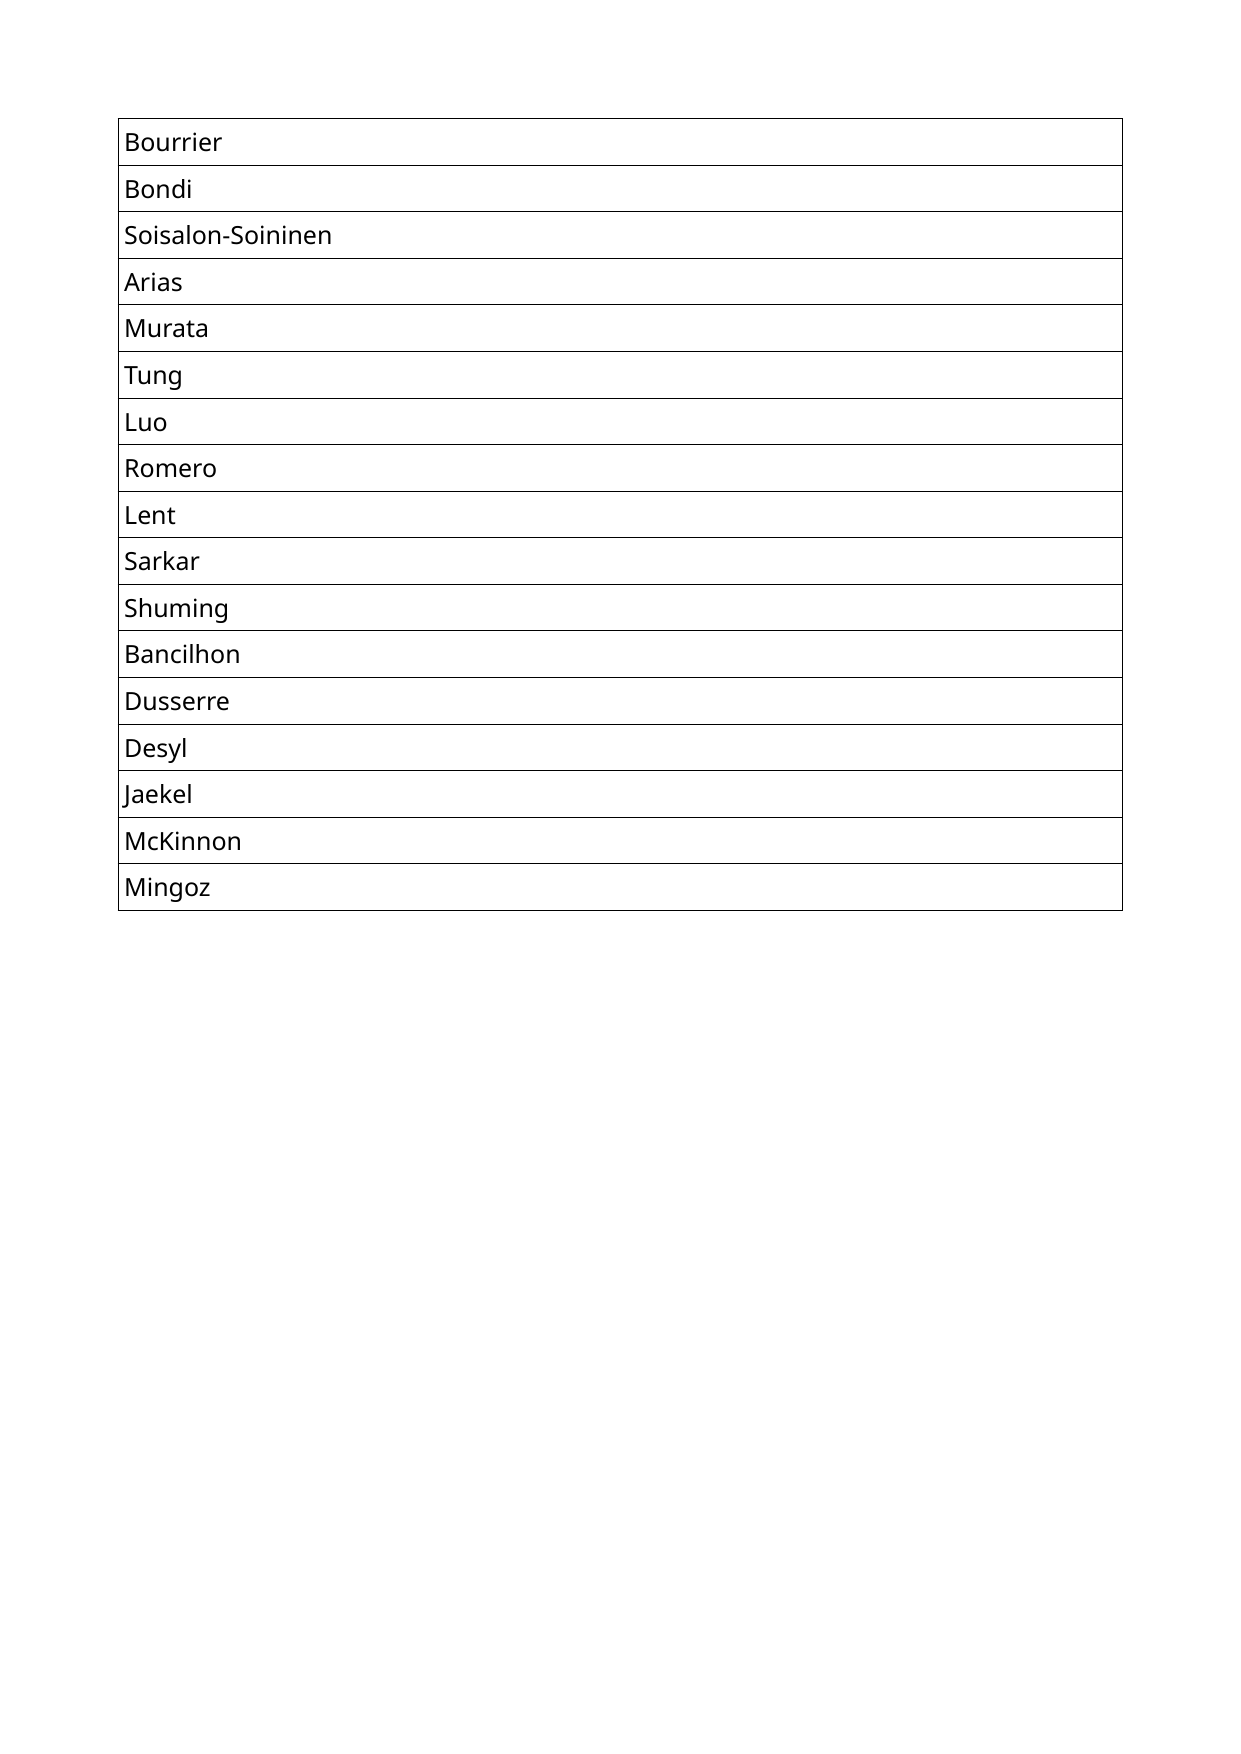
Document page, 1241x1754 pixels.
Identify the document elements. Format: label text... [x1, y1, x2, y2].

table_cell Bourrier [119, 119, 1122, 165]
table_cell Luo [119, 399, 1122, 444]
table_cell McKinnon [119, 818, 1122, 863]
table_cell Lent [119, 492, 1122, 537]
table_cell Arias [119, 259, 1122, 304]
table_cell Tung [119, 352, 1122, 397]
table_cell Shuming [119, 585, 1122, 630]
table_cell Sarkar [119, 538, 1122, 584]
table_cell Bancilhon [119, 631, 1122, 677]
table_cell Desyl [119, 725, 1122, 770]
table_cell Jaekel [119, 771, 1122, 817]
table_cell Romero [119, 445, 1122, 491]
table_cell Mingoz [119, 864, 1122, 910]
table_cell Soisalon-Soininen [119, 212, 1122, 258]
table_cell Dusserre [119, 678, 1122, 723]
table_cell Bondi [119, 166, 1122, 211]
table_cell Murata [119, 305, 1122, 351]
